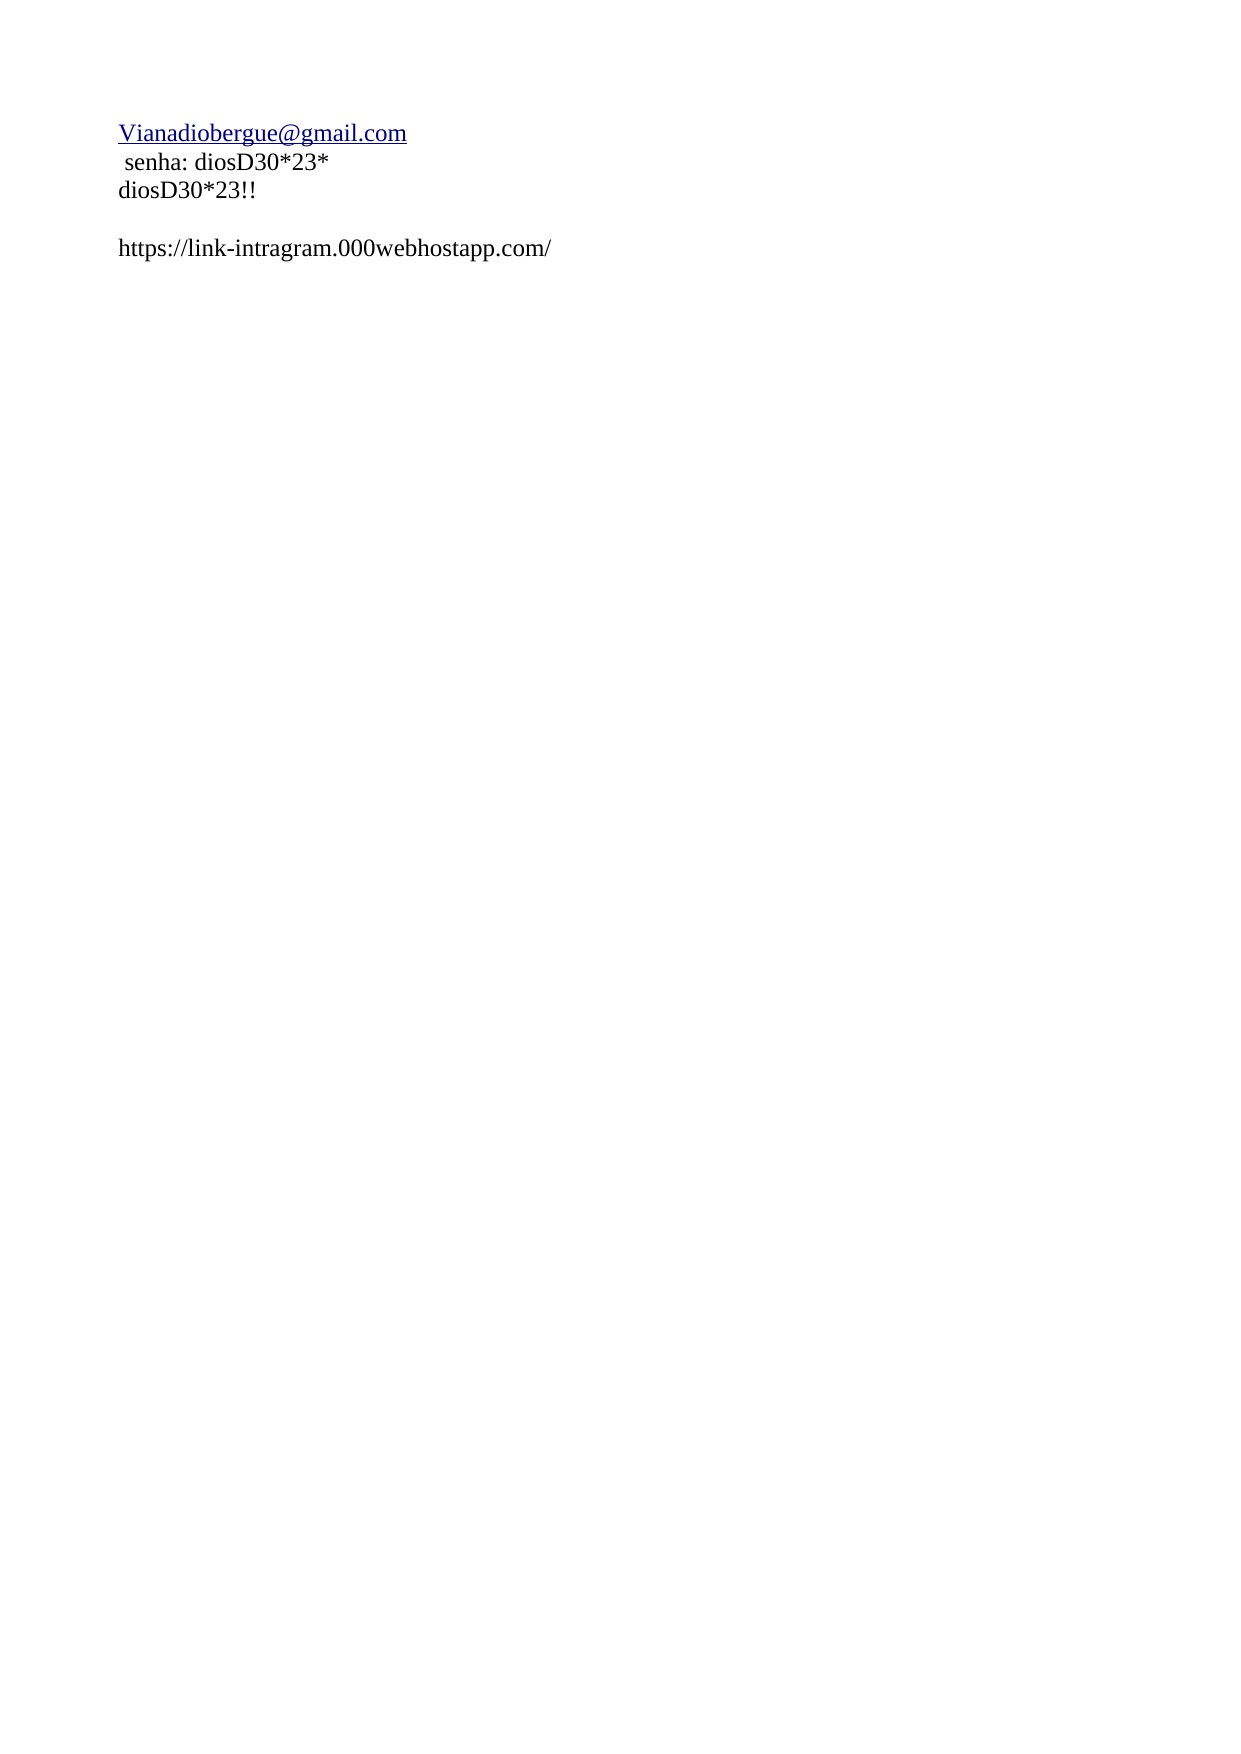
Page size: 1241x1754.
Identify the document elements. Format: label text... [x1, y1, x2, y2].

text senha: diosD30*23* [118, 147, 1122, 176]
text diosD30*23!! [118, 176, 1122, 204]
text Vianadiobergue@gmail.com [118, 118, 1122, 147]
text https://link-intragram.000webhostapp.com/ [118, 233, 1122, 262]
